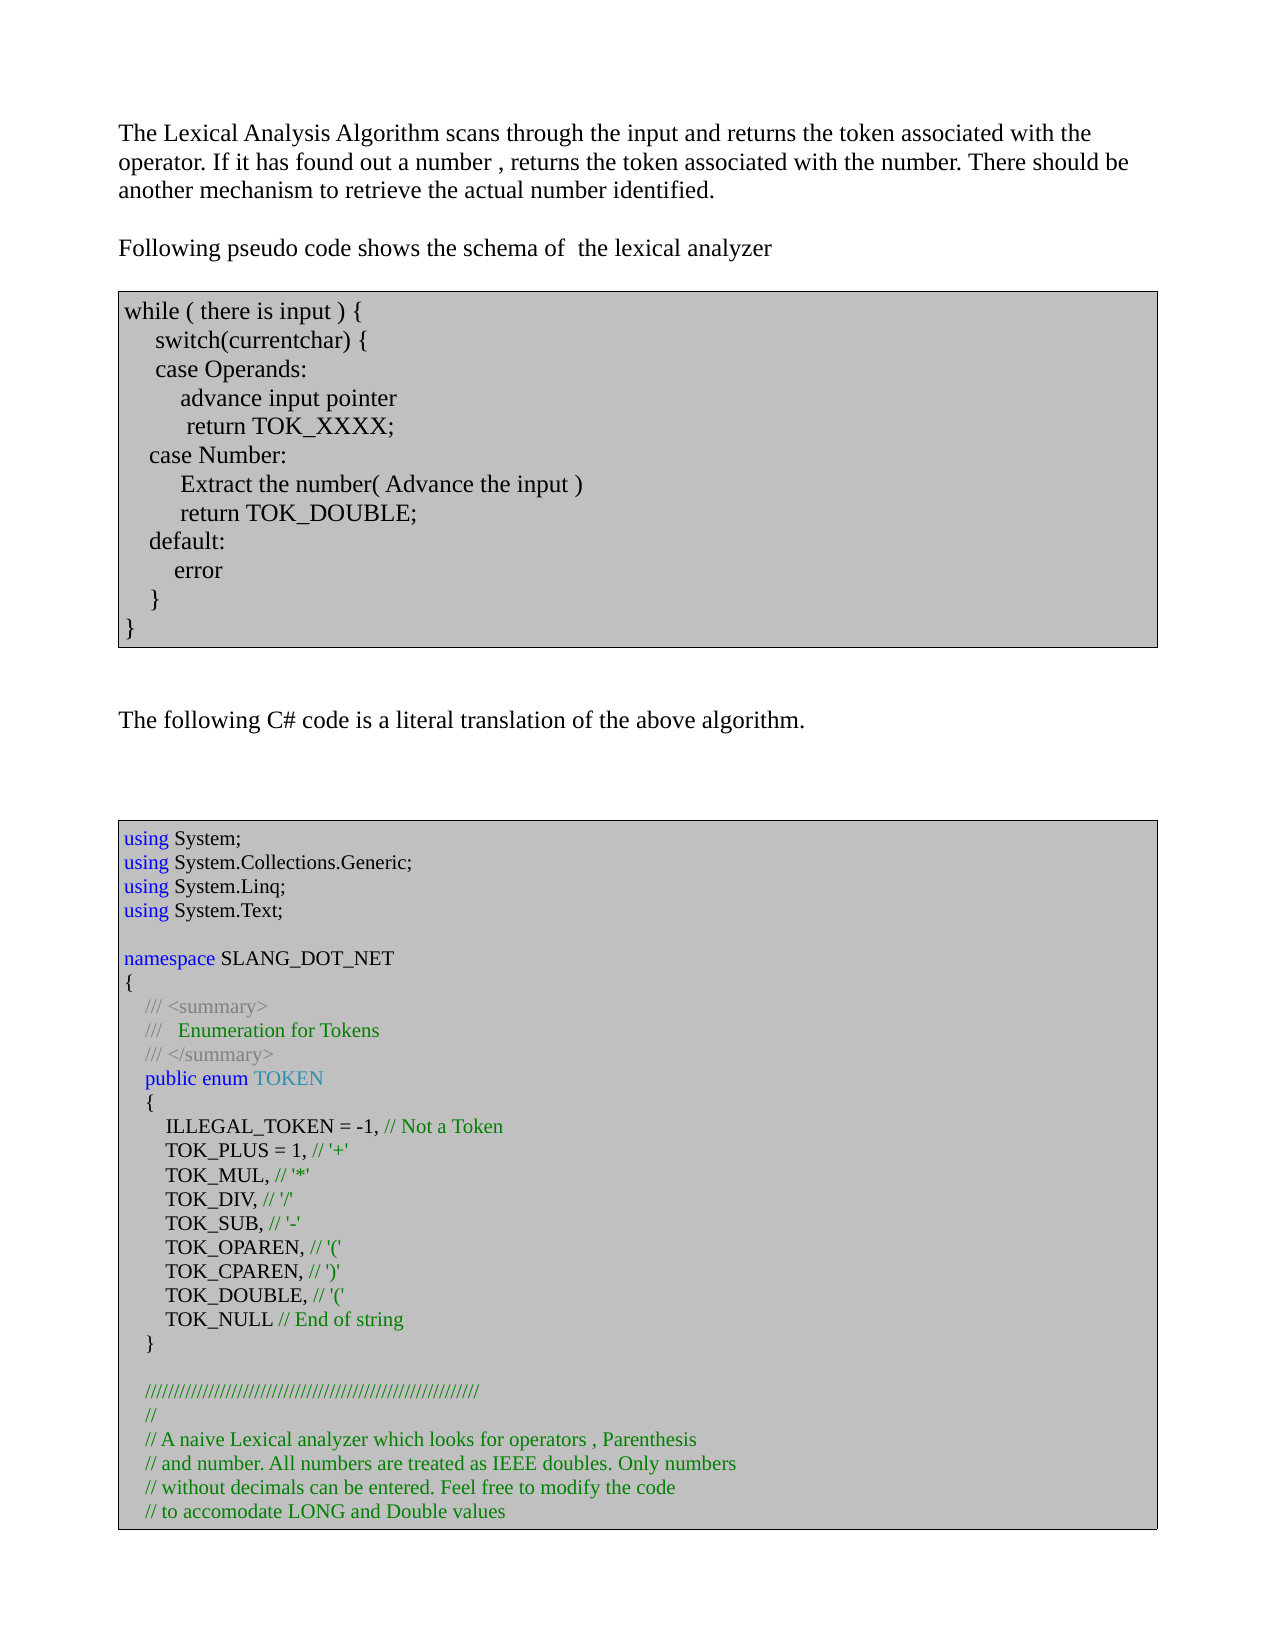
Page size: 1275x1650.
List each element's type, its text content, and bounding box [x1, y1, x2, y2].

text The Lexical Analysis Algorithm scans through the input and returns the token associated with the operator. If it has found out a number , returns the token associated with the number. There should be another mechanism to retrieve the actual number identified. [118, 118, 1157, 204]
table_header while ( there is input ) { switch(currentchar) { case Operands: advance input pointer return TOK_XXXX; case Number: Extract the number( Advance the input ) return TOK_DOUBLE; default: error } } [119, 292, 1157, 647]
text Following pseudo code shows the schema of the lexical analyzer [118, 233, 1157, 262]
text The following C# code is a literal translation of the above algorithm. [118, 705, 1157, 733]
table_header using System; using System.Collections.Generic; using System.Linq; using System.Text; namespace SLANG_DOT_NET { /// <summary> /// Enumeration for Tokens /// </summary> public enum TOKEN { ILLEGAL_TOKEN = -1, // Not a Token TOK_PLUS = 1, // '+' TOK_MUL, // '*' TOK_DIV, // '/' TOK_SUB, // '-' TOK_OPAREN, // '(' TOK_CPAREN, // ')' TOK_DOUBLE, // '(' TOK_NULL // End of string } ////////////////////////////////////////////////////////// // // A naive Lexical analyzer which looks for operators , Parenthesis // and number. All numbers are treated as IEEE doubles. Only numbers // without decimals can be entered. Feel free to modify the code // to accomodate LONG and Double values [119, 821, 1157, 1529]
